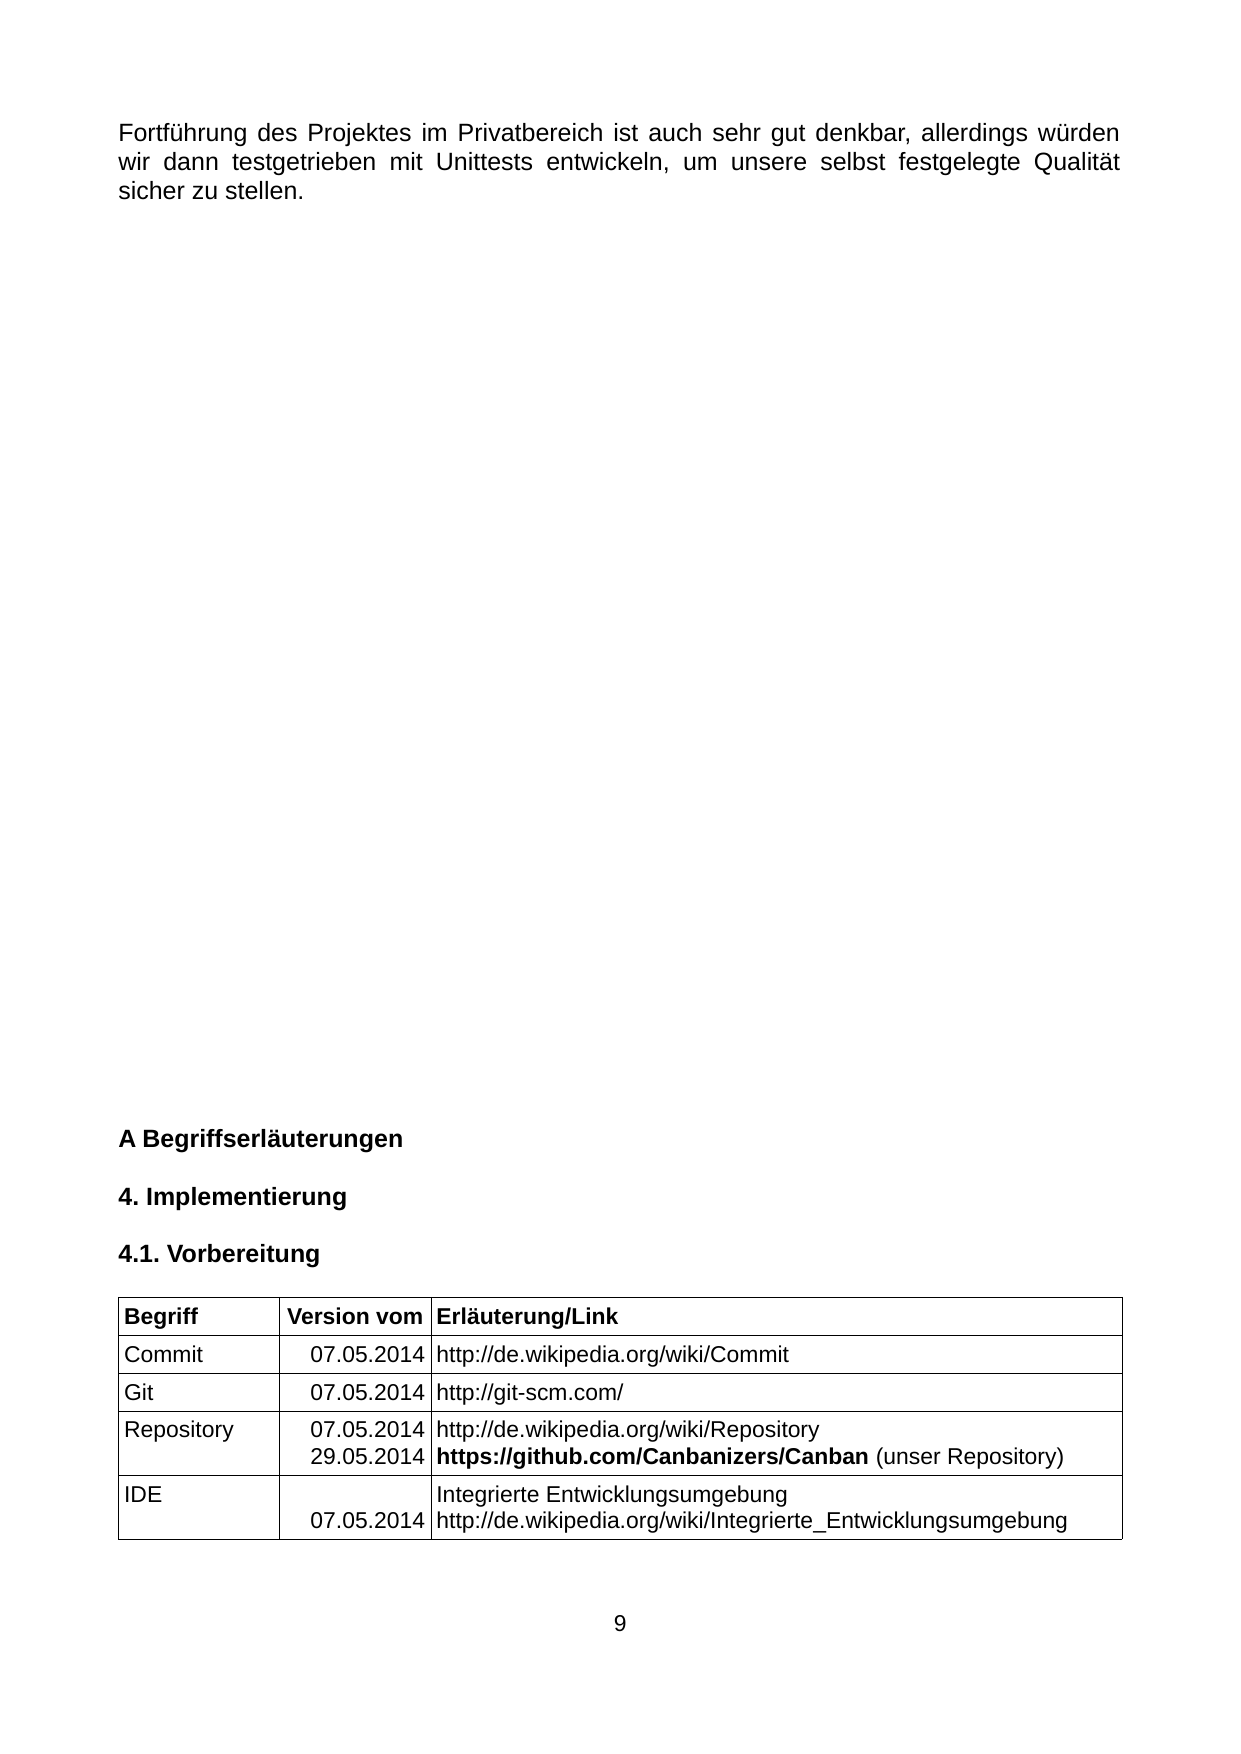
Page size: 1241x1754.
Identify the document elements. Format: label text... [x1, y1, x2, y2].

table_cell 07.05.2014 [280, 1476, 431, 1539]
table_header Version vom [280, 1298, 431, 1335]
table_cell http://de.wikipedia.org/wiki/Commit [432, 1336, 1122, 1373]
text A Begriffserläuterungen [118, 1124, 1122, 1153]
table_cell 07.05.2014 29.05.2014 [280, 1412, 431, 1475]
table_cell Integrierte Entwicklungsumgebung http://de.wikipedia.org/wiki/Integrierte_Entwicklungsumgebung [432, 1476, 1122, 1539]
table_cell Commit [119, 1336, 279, 1373]
table_cell Git [119, 1374, 279, 1411]
text Fortführung des Projektes im Privatbereich ist auch sehr gut denkbar, allerdings würden wir dann testgetrieben mit Unittests entwickeln, um unsere selbst festgelegte Qualität sicher zu stellen. [118, 118, 1122, 204]
table_header Begriff [119, 1298, 279, 1335]
text 4.1. Vorbereitung [118, 1239, 1122, 1268]
table_cell http://git-scm.com/ [432, 1374, 1122, 1411]
table_cell http://de.wikipedia.org/wiki/Repository https://github.com/Canbanizers/Canban (unser Repository) [432, 1412, 1122, 1475]
table_cell IDE [119, 1476, 279, 1539]
table_cell 07.05.2014 [280, 1374, 431, 1411]
table_cell Repository [119, 1412, 279, 1475]
table_cell 07.05.2014 [280, 1336, 431, 1373]
text 4. Implementierung [118, 1182, 1122, 1211]
table_header Erläuterung/Link [432, 1298, 1122, 1335]
